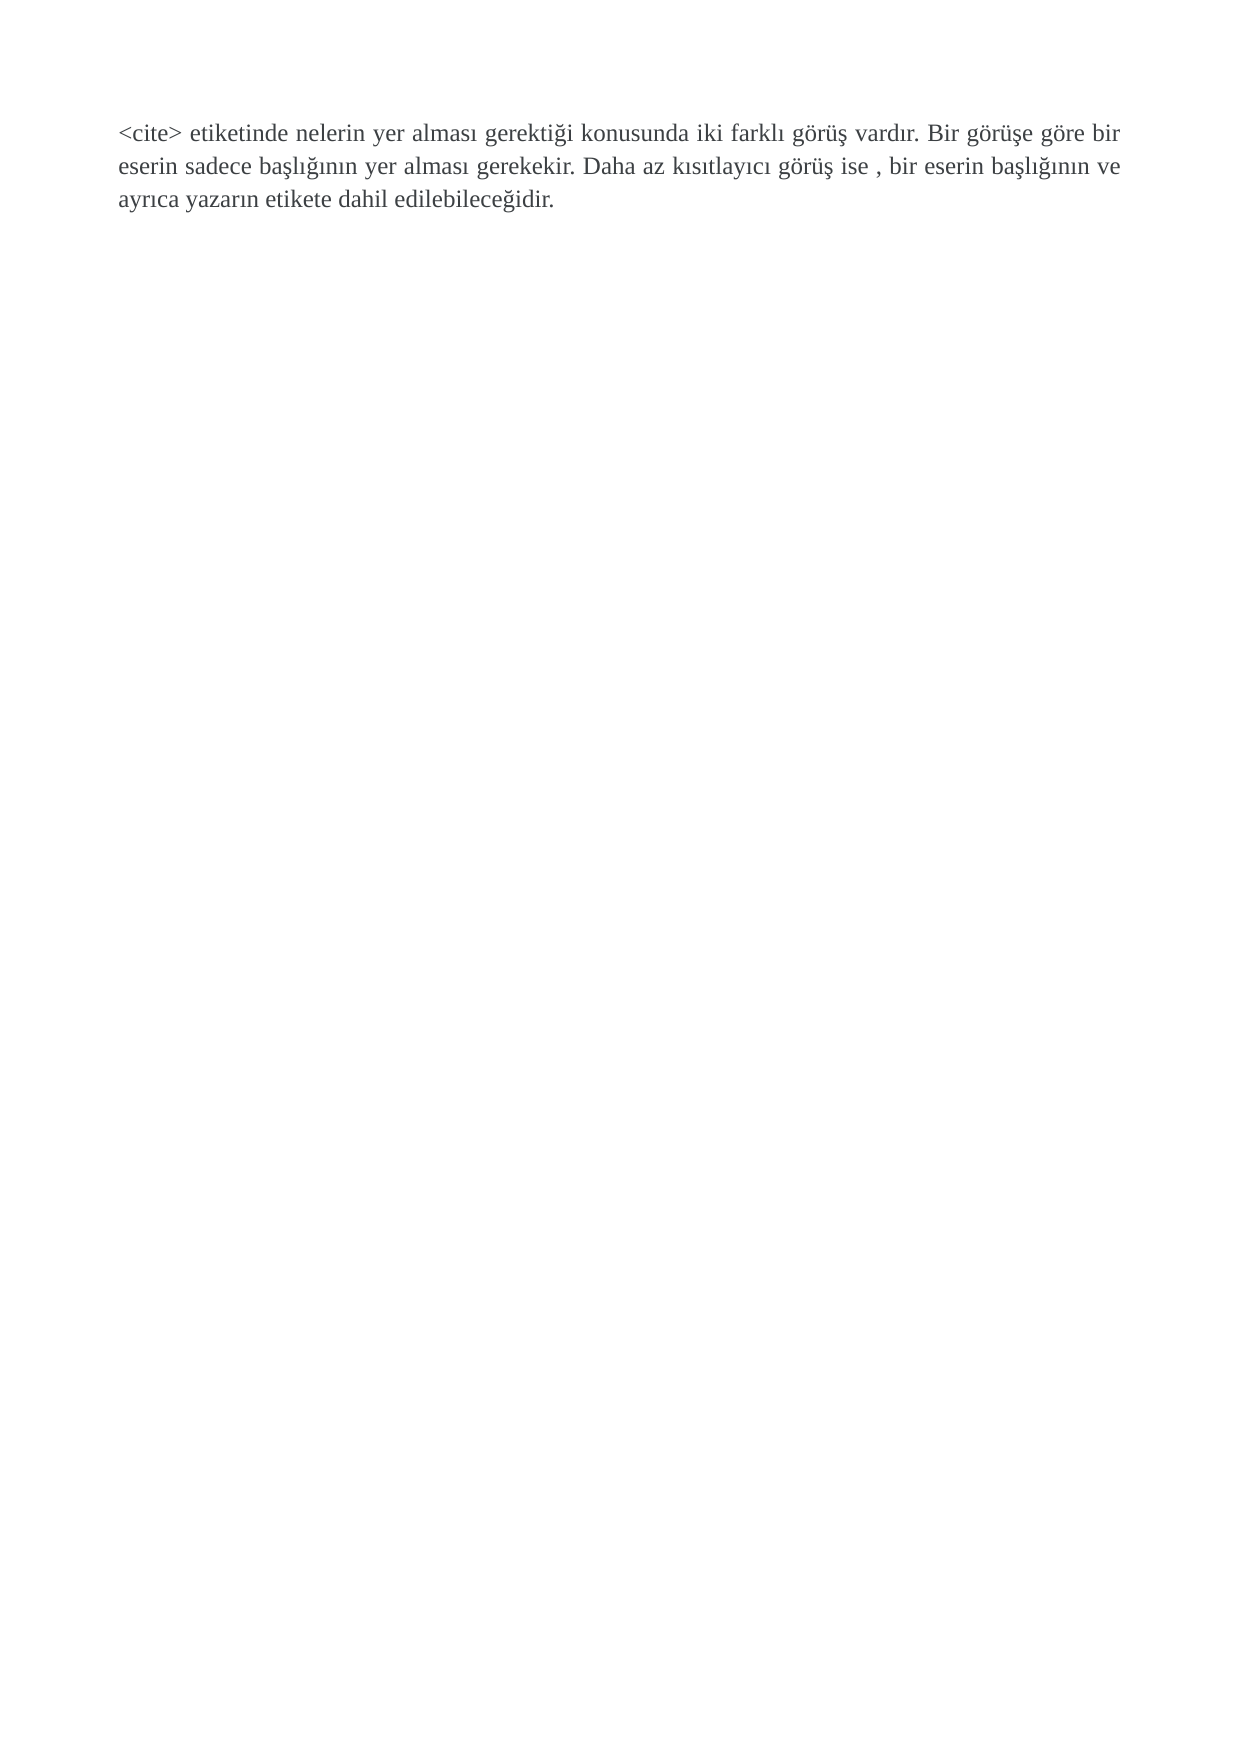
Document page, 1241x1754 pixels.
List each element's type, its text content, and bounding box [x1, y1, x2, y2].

text <cite> etiketinde nelerin yer alması gerektiği konusunda iki farklı görüş vardır. Bir görüşe göre bir eserin sadece başlığının yer alması gerekekir. Daha az kısıtlayıcı görüş ise , bir eserin başlığının ve ayrıca yazarın etikete dahil edilebileceğidir. [118, 118, 1122, 213]
